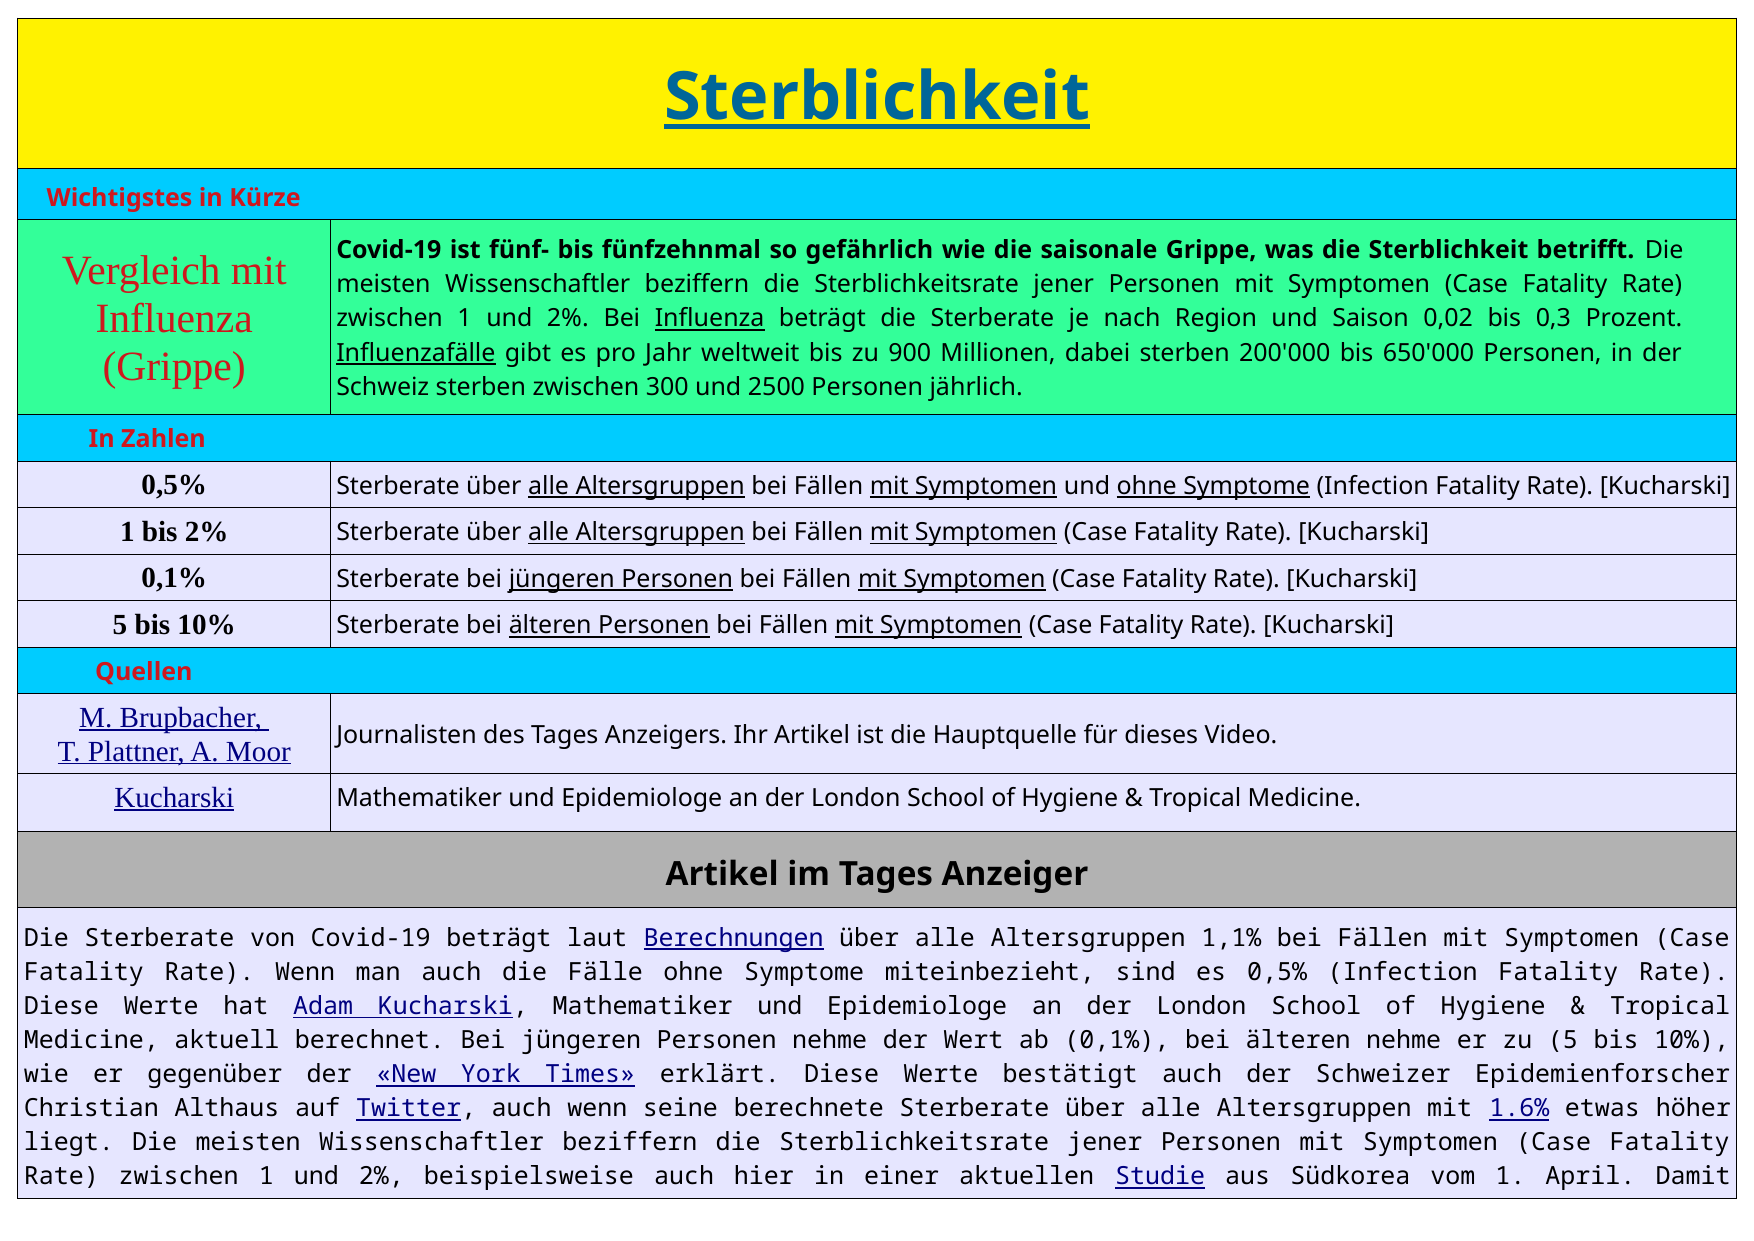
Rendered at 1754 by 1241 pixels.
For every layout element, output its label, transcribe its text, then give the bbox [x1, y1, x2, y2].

table_cell Covid-19 ist fünf- bis fünfzehnmal so gefährlich wie die saisonale Grippe, was die Sterblichkeit betrifft. Die meisten Wissenschaftler beziffern die Sterblichkeitsrate jener Personen mit Symptomen (Case Fatality Rate) zwischen 1 und 2%. Bei Influenza beträgt die Sterberate je nach Region und Saison 0,02 bis 0,3 Prozent. Influenzafälle gibt es pro Jahr weltweit bis zu 900 Millionen, dabei sterben 200'000 bis 650'000 Personen, in der Schweiz sterben zwischen 300 und 2500 Personen jährlich. [331, 220, 1736, 414]
table_cell Wichtigstes in Kürze [18, 169, 1736, 219]
table_cell 5 bis 10% [18, 601, 330, 647]
table_cell 1 bis 2% [18, 508, 330, 554]
table_cell Journalisten des Tages Anzeigers. Ihr Artikel ist die Hauptquelle für dieses Video. [331, 694, 1736, 773]
table_header Sterblichkeit [18, 19, 1736, 168]
table_cell M. Brupbacher, T. Plattner, A. Moor [18, 694, 330, 773]
table_cell In Zahlen [18, 415, 1736, 461]
table_cell Sterberate über alle Altersgruppen bei Fällen mit Symptomen und ohne Symptome (Infection Fatality Rate). [Kucharski] [331, 462, 1736, 507]
table_cell Artikel im Tages Anzeiger [18, 832, 1736, 907]
table_cell Kucharski [18, 774, 330, 831]
table_cell 0,1% [18, 555, 330, 600]
table_cell Mathematiker und Epidemiologe an der London School of Hygiene & Tropical Medicine. [331, 774, 1736, 831]
table_cell 0,5% [18, 462, 330, 507]
table_cell Vergleich mit Influenza (Grippe) [18, 220, 330, 414]
table_cell Sterberate über alle Altersgruppen bei Fällen mit Symptomen (Case Fatality Rate). [Kucharski] [331, 508, 1736, 554]
table_cell Quellen [18, 648, 1736, 693]
table_cell Die Sterberate von Covid-19 beträgt laut Berechnungen über alle Altersgruppen 1,1% bei Fällen mit Symptomen (Case Fatality Rate). Wenn man auch die Fälle ohne Symptome miteinbezieht, sind es 0,5% (Infection Fatality Rate). Diese Werte hat Adam Kucharski, Mathematiker und Epidemiologe an der London School of Hygiene & Tropical Medicine, aktuell berechnet. Bei jüngeren Personen nehme der Wert ab (0,1%), bei älteren nehme er zu (5 bis 10%), wie er gegenüber der «New York Times» erklärt. Diese Werte bestätigt auch der Schweizer Epidemienforscher Christian Althaus auf Twitter, auch wenn seine berechnete Sterberate über alle Altersgruppen mit 1.6% etwas höher liegt. Die meisten Wissenschaftler beziffern die Sterblichkeitsrate jener Personen mit Symptomen (Case Fatality Rate) zwischen 1 und 2%, beispielsweise auch hier in einer aktuellen Studie aus Südkorea vom 1. April. Damit [18, 908, 1736, 1198]
table_cell Sterberate bei jüngeren Personen bei Fällen mit Symptomen (Case Fatality Rate). [Kucharski] [331, 555, 1736, 600]
table_cell Sterberate bei älteren Personen bei Fällen mit Symptomen (Case Fatality Rate). [Kucharski] [331, 601, 1736, 647]
